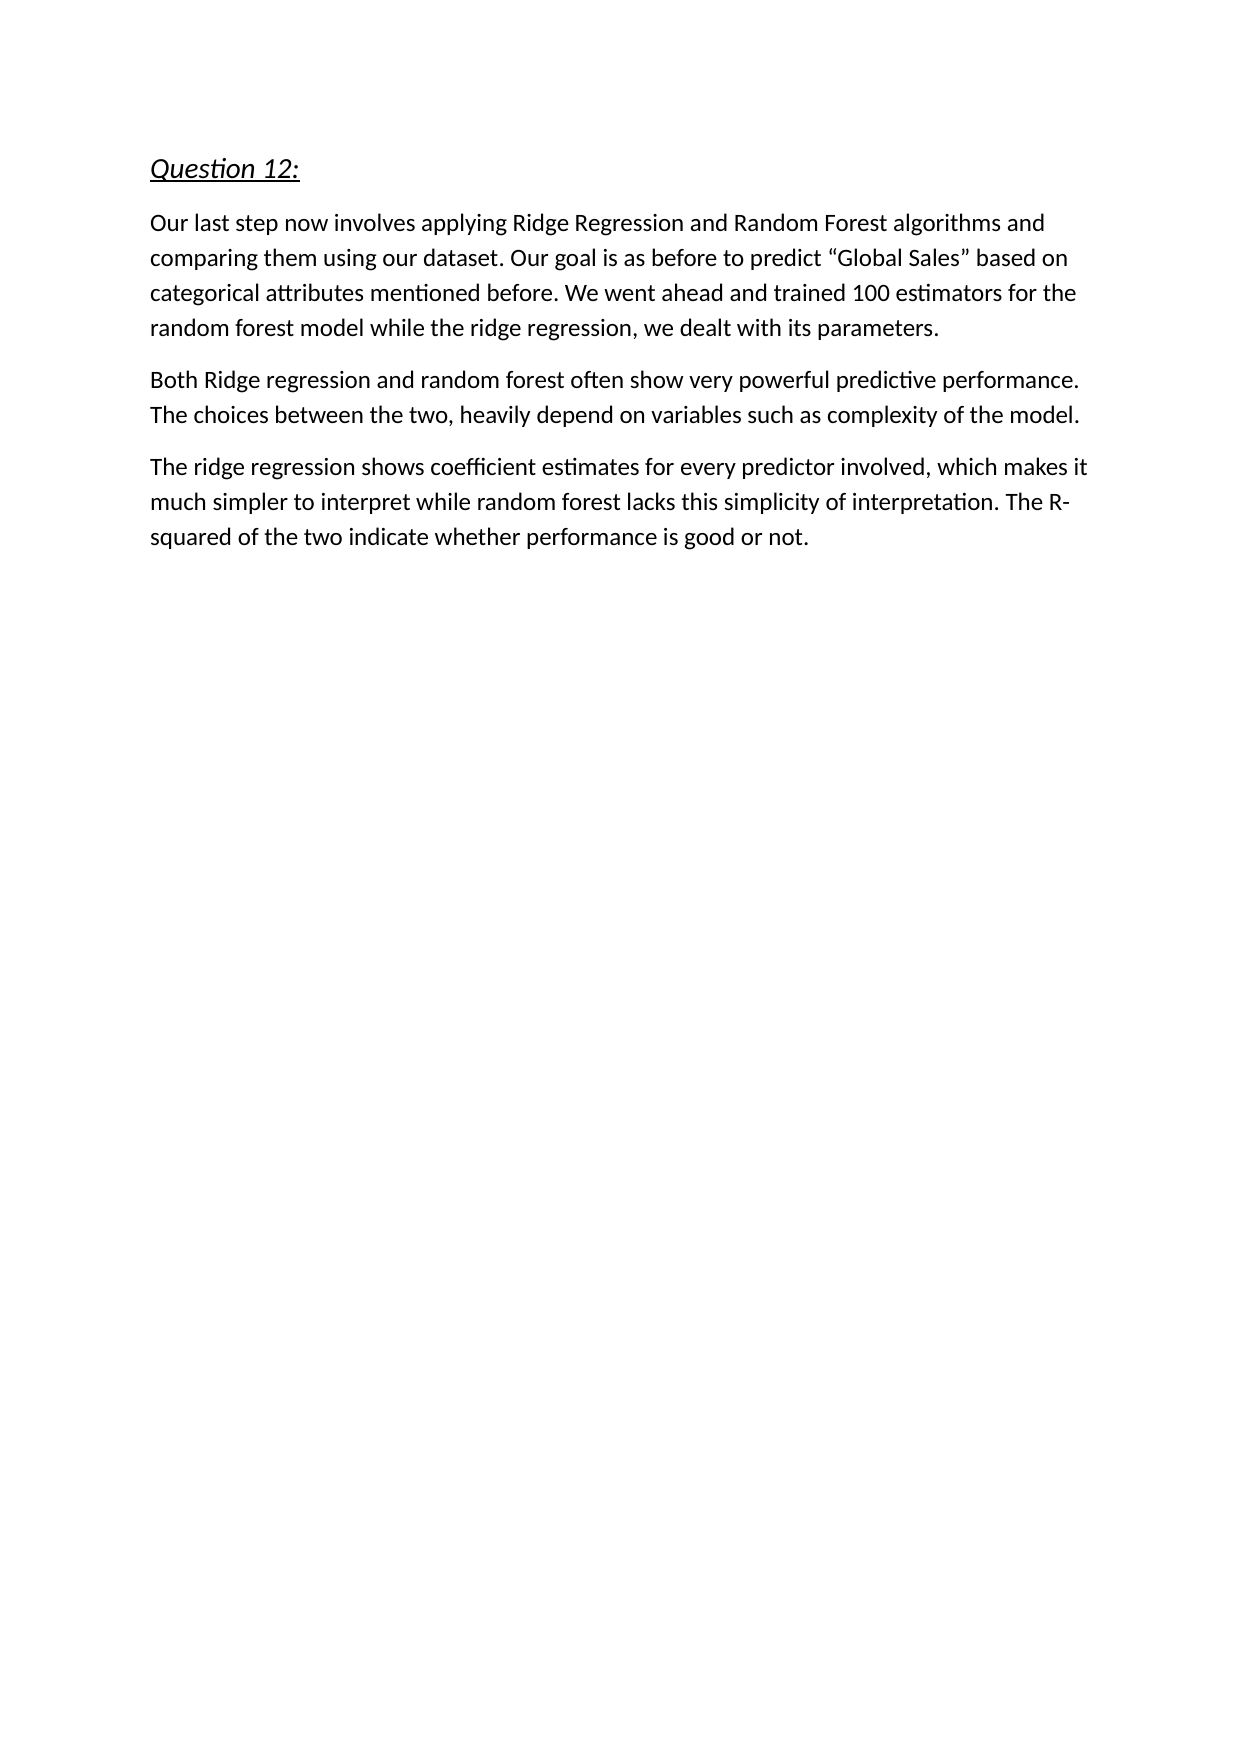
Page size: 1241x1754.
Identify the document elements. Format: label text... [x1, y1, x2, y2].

text Our last step now involves applying Ridge Regression and Random Forest algorithms and comparing them using our dataset. Our goal is as before to predict “Global Sales” based on categorical attributes mentioned before. We went ahead and trained 100 estimators for the random forest model while the ridge regression, we dealt with its parameters. [150, 208, 1090, 343]
text Question 12: [150, 150, 1090, 186]
text Both Ridge regression and random forest often show very powerful predictive performance. The choices between the two, heavily depend on variables such as complexity of the model. [150, 364, 1090, 430]
text The ridge regression shows coefficient estimates for every predictor involved, which makes it much simpler to interpret while random forest lacks this simplicity of interpretation. The R-squared of the two indicate whether performance is good or not. [150, 451, 1090, 551]
